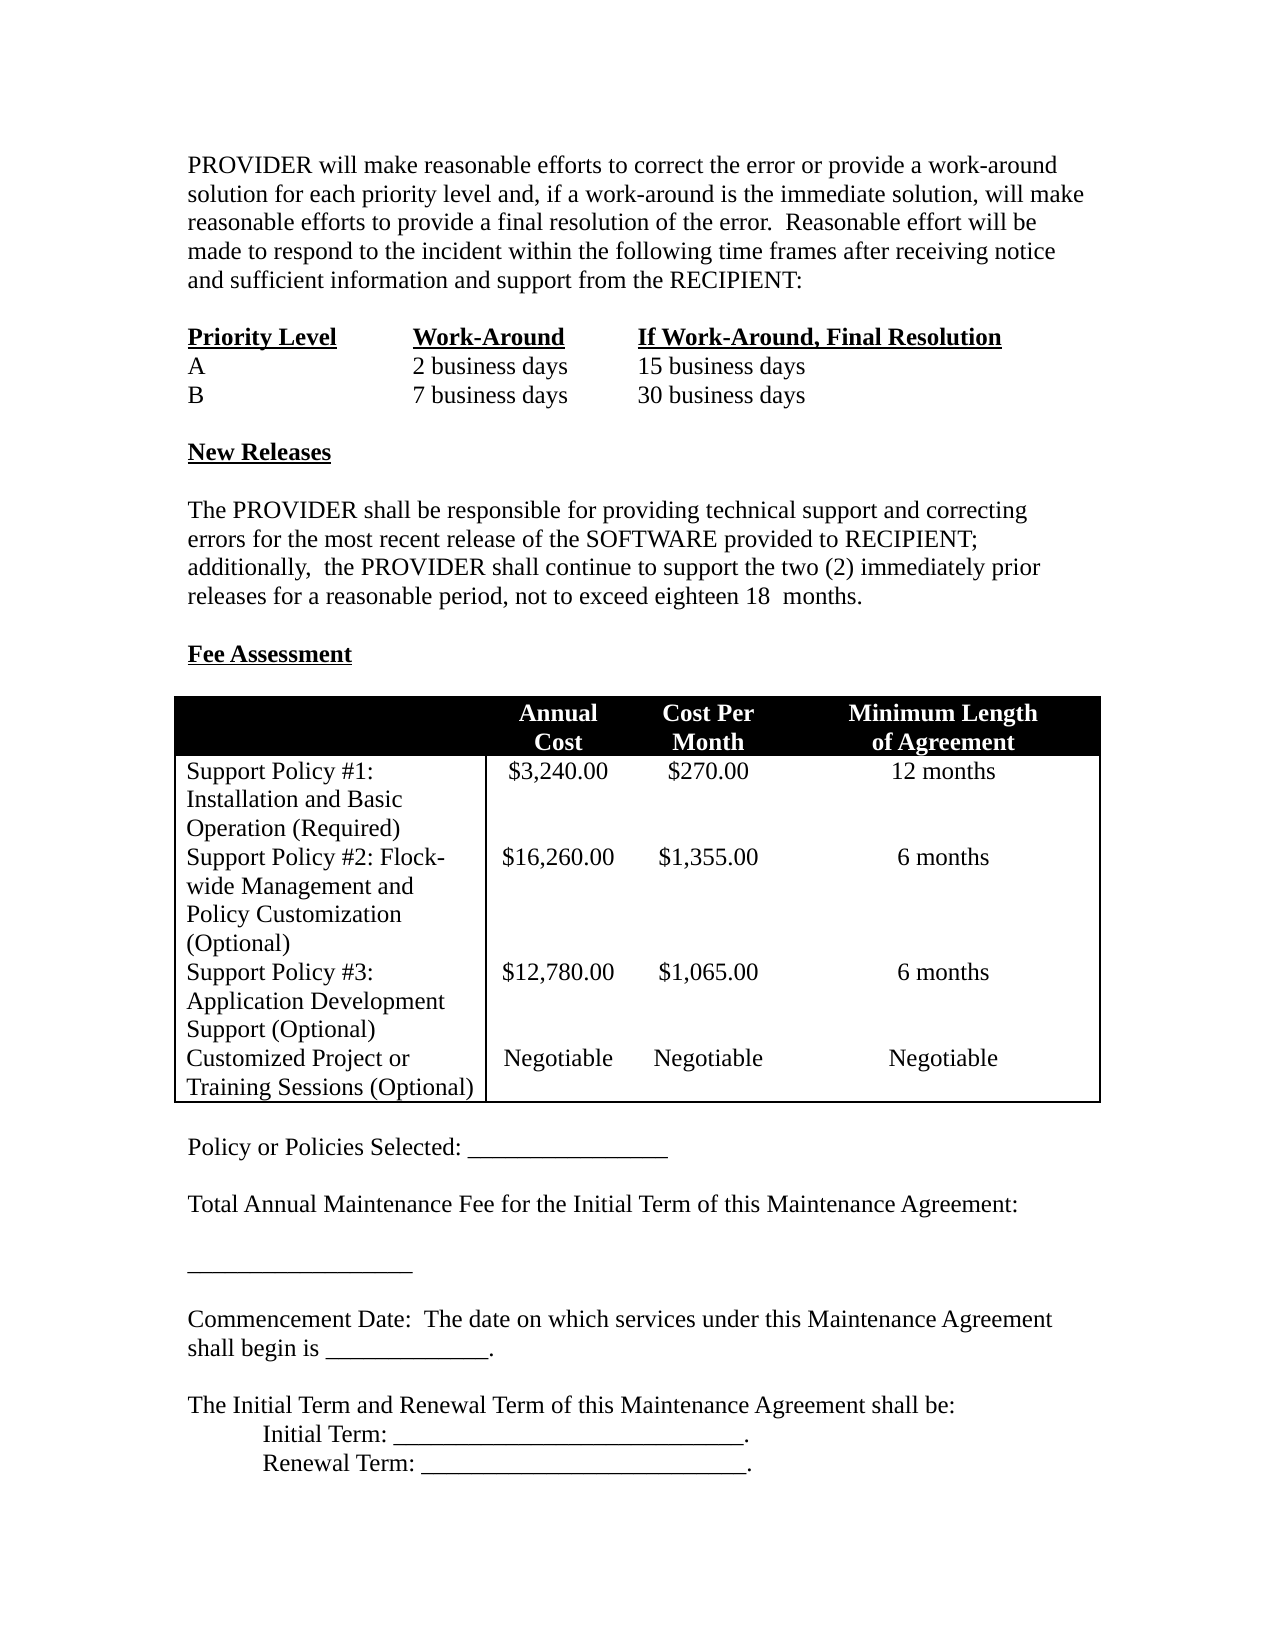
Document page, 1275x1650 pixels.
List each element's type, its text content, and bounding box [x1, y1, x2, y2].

table_cell $3,240.00 [487, 756, 630, 842]
table_cell $1,065.00 [630, 957, 786, 1043]
text Renewal Term: __________________________. [187, 1448, 1087, 1477]
table_cell Negotiable [487, 1043, 630, 1101]
table_cell 12 months [786, 756, 1099, 842]
text __________________ [187, 1247, 1087, 1275]
text B 7 business days 30 business days [187, 380, 1087, 409]
text Priority Level Work-Around If Work-Around, Final Resolution [187, 322, 1087, 351]
text The Initial Term and Renewal Term of this Maintenance Agreement shall be: [187, 1390, 1087, 1419]
text A 2 business days 15 business days [187, 351, 1087, 380]
table_cell Negotiable [786, 1043, 1099, 1101]
table_header Cost Per Month [630, 698, 786, 756]
table_cell 6 months [786, 842, 1099, 957]
table_cell $12,780.00 [487, 957, 630, 1043]
table_cell Support Policy #1: Installation and Basic Operation (Required) [176, 756, 485, 842]
table_cell $16,260.00 [487, 842, 630, 957]
table_header [176, 698, 486, 756]
table_cell Support Policy #2: Flock-wide Management and Policy Customization (Optional) [176, 842, 485, 957]
table_cell Support Policy #3: Application Development Support (Optional) [176, 957, 485, 1043]
text New Releases [187, 437, 1087, 466]
text Total Annual Maintenance Fee for the Initial Term of this Maintenance Agreement: [187, 1189, 1087, 1218]
text The PROVIDER shall be responsible for providing technical support and correcting errors for the most recent release of the SOFTWARE provided to RECIPIENT; additionally, the PROVIDER shall continue to support the two (2) immediately prior releases for a reasonable period, not to exceed eighteen 18 months. [187, 495, 1087, 610]
table_header Annual Cost [486, 698, 630, 756]
table_cell Customized Project or Training Sessions (Optional) [176, 1043, 485, 1101]
text PROVIDER will make reasonable efforts to correct the error or provide a work-around solution for each priority level and, if a work-around is the immediate solution, will make reasonable efforts to provide a final resolution of the error. Reasonable effort will be made to respond to the incident within the following time frames after receiving notice and sufficient information and support from the RECIPIENT: [187, 150, 1087, 294]
table_header Minimum Length of Agreement [786, 698, 1099, 756]
table_cell $270.00 [630, 756, 786, 842]
subtitle Fee Assessment [187, 639, 1087, 667]
text Commencement Date: The date on which services under this Maintenance Agreement shall begin is _____________. [187, 1304, 1087, 1362]
table_cell 6 months [786, 957, 1099, 1043]
table_cell $1,355.00 [630, 842, 786, 957]
table_cell Negotiable [630, 1043, 786, 1101]
text Policy or Policies Selected: ________________ [187, 1132, 1087, 1160]
text Initial Term: ____________________________. [187, 1419, 1087, 1448]
